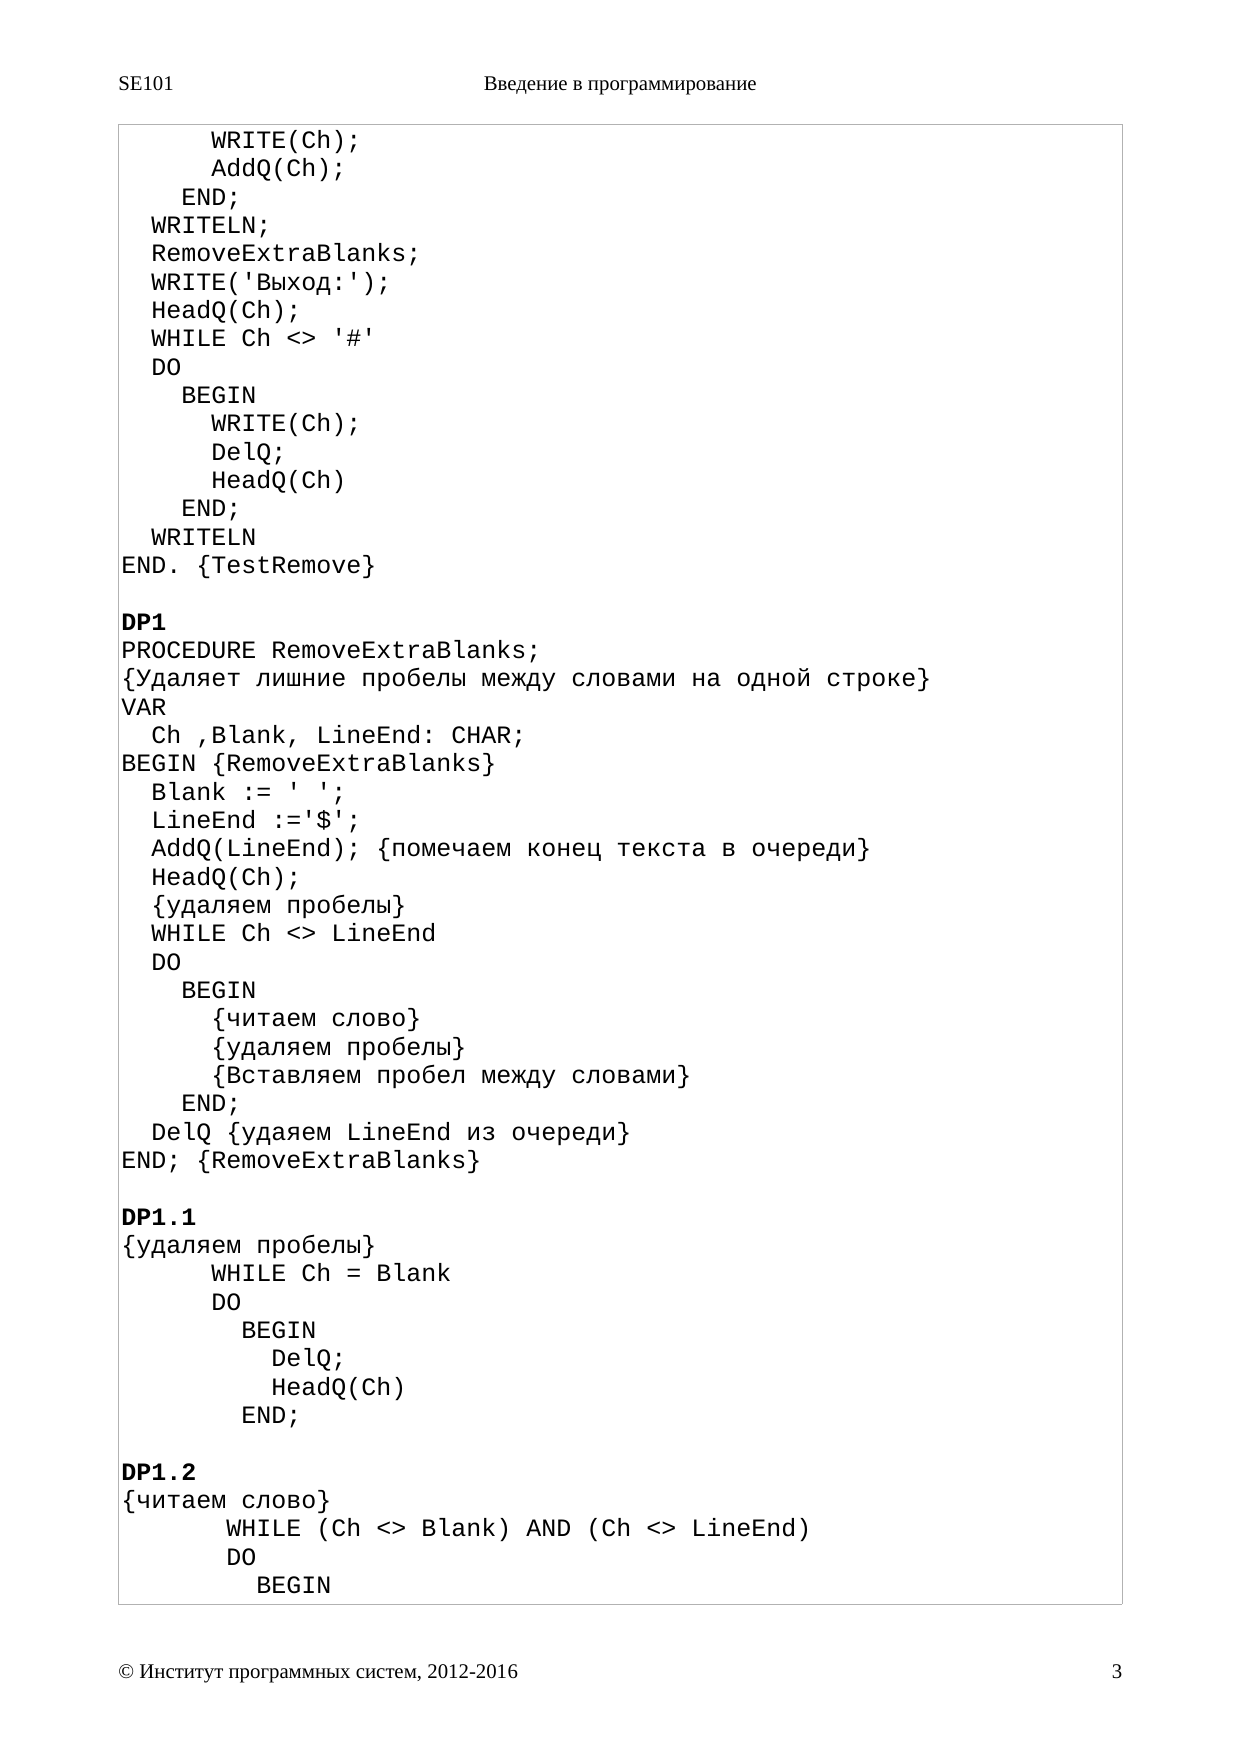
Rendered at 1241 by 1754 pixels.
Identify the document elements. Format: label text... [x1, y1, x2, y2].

text END. {TestRemove} [119, 549, 1122, 581]
text {удаляем пробелы} [119, 1229, 1122, 1258]
text DP1 [119, 606, 1122, 634]
text DelQ; [119, 1343, 1122, 1371]
text DelQ {удаяем LineEnd из очереди} [119, 1116, 1122, 1144]
text DP1.2 [119, 1456, 1122, 1484]
text WHILE Ch <> '#' [119, 323, 1122, 351]
text {читаем слово} [119, 1484, 1122, 1513]
text DelQ; [119, 436, 1122, 464]
text BEGIN [119, 1314, 1122, 1343]
text BEGIN {RemoveExtraBlanks} [119, 748, 1122, 776]
text WRITELN [119, 521, 1122, 549]
text VAR [119, 691, 1122, 719]
text {удаляем пробелы} [119, 889, 1122, 918]
text PROCEDURE RemoveExtraBlanks; [119, 634, 1122, 663]
text HeadQ(Ch); [119, 861, 1122, 889]
text AddQ(Ch); [119, 153, 1122, 181]
text END; [119, 1088, 1122, 1116]
text DO [119, 351, 1122, 379]
text WRITE('Выход:'); [119, 266, 1122, 294]
text END; {RemoveExtraBlanks} [119, 1144, 1122, 1176]
text {читаем слово} [119, 1003, 1122, 1031]
text END; [119, 493, 1122, 521]
text AddQ(LineEnd); {помечаем конец текста в очереди} [119, 833, 1122, 861]
text HeadQ(Ch) [119, 464, 1122, 493]
text END; [119, 181, 1122, 209]
text {Вставляем пробел между словами} [119, 1059, 1122, 1088]
text DO [119, 1286, 1122, 1314]
text WRITE(Ch); [119, 408, 1122, 436]
text BEGIN [119, 1569, 1122, 1604]
text WRITE(Ch); [119, 125, 1122, 153]
text Blank := ' '; [119, 776, 1122, 804]
text DP1.1 [119, 1201, 1122, 1229]
text {удаляем пробелы} [119, 1031, 1122, 1059]
text BEGIN [119, 974, 1122, 1003]
text WRITELN; [119, 209, 1122, 238]
text BEGIN [119, 379, 1122, 408]
text WHILE (Ch <> Blank) AND (Ch <> LineEnd) [119, 1513, 1122, 1541]
text RemoveExtraBlanks; [119, 238, 1122, 266]
text DO [119, 946, 1122, 974]
text HeadQ(Ch); [119, 294, 1122, 323]
text END; [119, 1399, 1122, 1431]
text DO [119, 1541, 1122, 1569]
text {Удаляет лишниe пробелы между словами на одной строке} [119, 663, 1122, 691]
text Ch ,Blank, LineEnd: CHAR; [119, 719, 1122, 748]
text WHILE Ch = Blank [119, 1258, 1122, 1286]
text LineEnd :='$'; [119, 804, 1122, 833]
text HeadQ(Ch) [119, 1371, 1122, 1399]
text WHILE Ch <> LineEnd [119, 918, 1122, 946]
